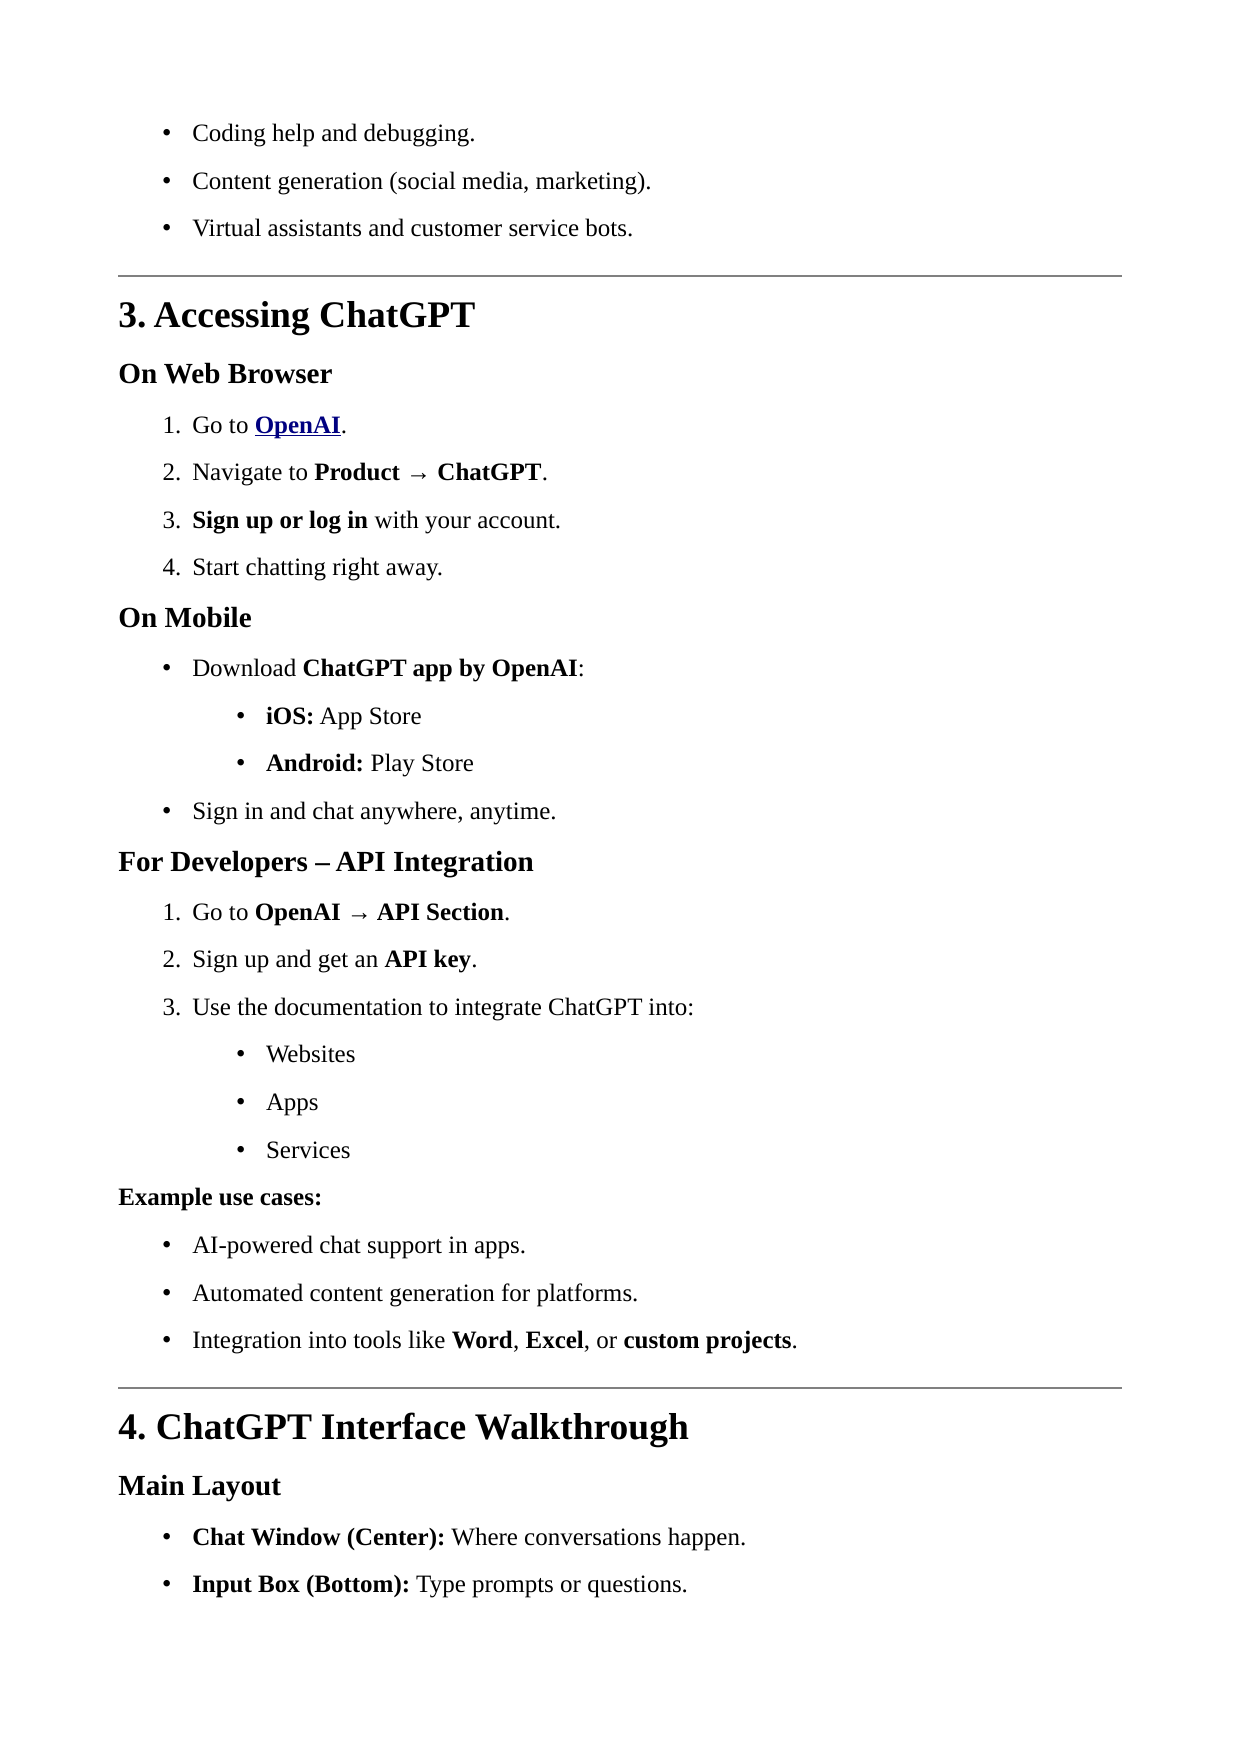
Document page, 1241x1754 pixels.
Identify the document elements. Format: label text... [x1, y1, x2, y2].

list Sign up and get an API key. [162, 944, 1122, 973]
list iOS: App Store [236, 701, 1122, 729]
list Integration into tools like Word, Excel, or custom projects. [162, 1325, 1122, 1354]
text Example use cases: [118, 1182, 1122, 1211]
list Download ChatGPT app by OpenAI: [162, 653, 1122, 682]
list Content generation (social media, marketing). [162, 166, 1122, 194]
list Use the documentation to integrate ChatGPT into: [162, 992, 1122, 1021]
subtitle 3. Accessing ChatGPT [118, 292, 1122, 336]
list Input Box (Bottom): Type prompts or questions. [162, 1569, 1122, 1598]
list Services [236, 1135, 1122, 1163]
list Coding help and debugging. [162, 118, 1122, 147]
list Sign in and chat anywhere, anytime. [162, 796, 1122, 825]
list Start chatting right away. [162, 552, 1122, 581]
subtitle On Web Browser [118, 357, 1122, 390]
list Apps [236, 1087, 1122, 1116]
subtitle 4. ChatGPT Interface Walkthrough [118, 1404, 1122, 1447]
list Navigate to Product → ChatGPT. [162, 457, 1122, 486]
list Websites [236, 1039, 1122, 1068]
list Chat Window (Center): Where conversations happen. [162, 1522, 1122, 1550]
list Automated content generation for platforms. [162, 1278, 1122, 1306]
list Go to OpenAI. [162, 410, 1122, 438]
list Virtual assistants and customer service bots. [162, 213, 1122, 242]
subtitle On Mobile [118, 600, 1122, 634]
list AI-powered chat support in apps. [162, 1230, 1122, 1259]
list Go to OpenAI → API Section. [162, 897, 1122, 926]
subtitle For Developers – API Integration [118, 844, 1122, 877]
subtitle Main Layout [118, 1468, 1122, 1502]
list Android: Play Store [236, 748, 1122, 777]
list Sign up or log in with your account. [162, 505, 1122, 534]
